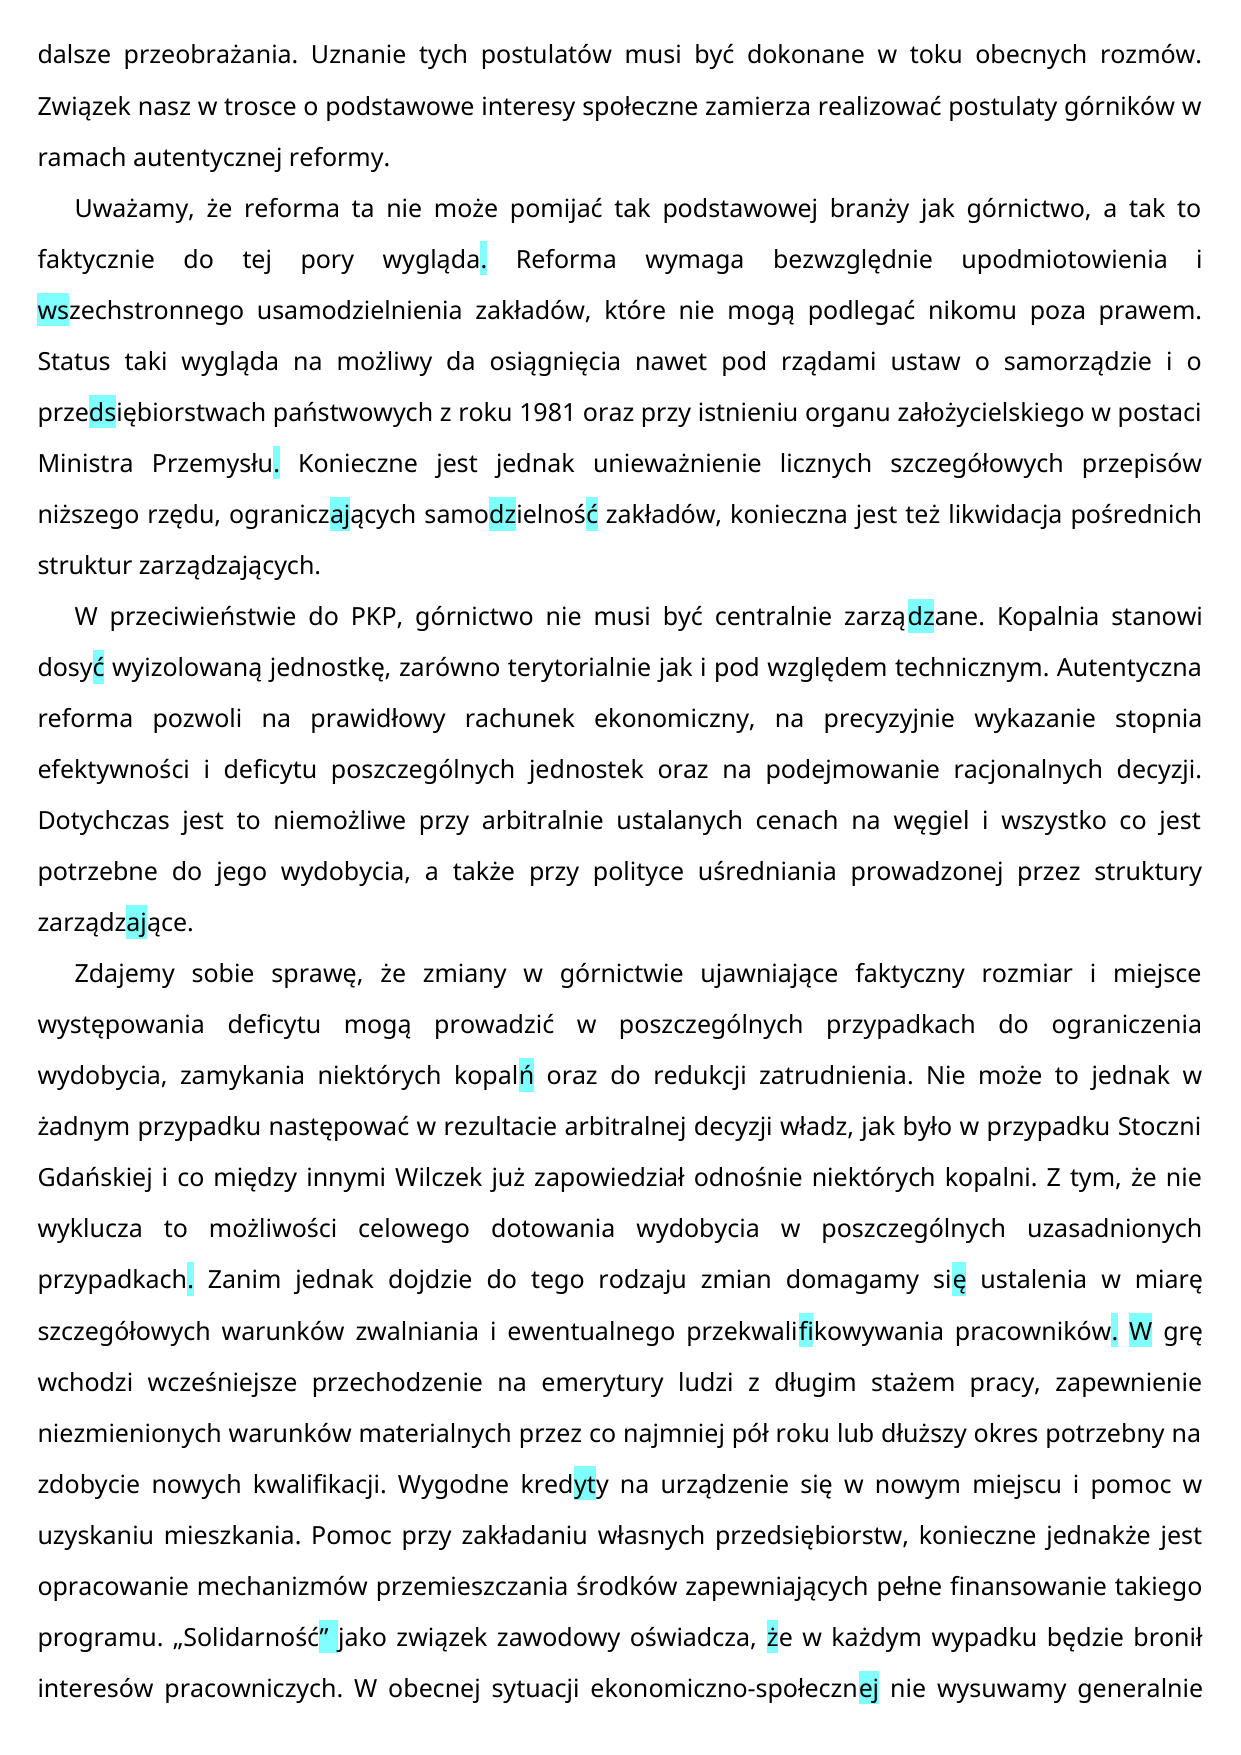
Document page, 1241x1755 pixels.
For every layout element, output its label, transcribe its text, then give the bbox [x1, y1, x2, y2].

text dalsze przeobrażania. Uznanie tych postulatów musi być dokonane w toku obecnych rozmów. Związek nasz w trosce o podstawowe interesy społeczne zamierza realizować postulaty górników w ramach autentycznej reformy. [37, 37, 1203, 173]
text Zdajemy sobie sprawę, że zmiany w górnictwie ujawniające faktyczny rozmiar i miejsce występowania deficytu mogą prowadzić w poszczególnych przypadkach do ograniczenia wydobycia, zamykania niektórych kopalń oraz do redukcji zatrudnienia. Nie może to jednak w żadnym przypadku następować w rezultacie arbitralnej decyzji władz, jak było w przypadku Stoczni Gdańskiej i co między innymi Wilczek już zapowiedział odnośnie niektórych kopalni. Z tym, że nie wyklucza to możliwości celowego dotowania wydobycia w poszczególnych uzasadnionych przypadkach. Zanim jednak dojdzie do tego rodzaju zmian domagamy się ustalenia w miarę szczegółowych warunków zwalniania i ewentualnego przekwalifikowywania pracowników. W grę wchodzi wcześniejsze przechodzenie na emerytury ludzi z długim stażem pracy, zapewnienie niezmienionych warunków materialnych przez co najmniej pół roku lub dłuższy okres potrzebny na zdobycie nowych kwalifikacji. Wygodne kredyty na urządzenie się w nowym miejscu i pomoc w uzyskaniu mieszkania. Pomoc przy zakładaniu własnych przedsiębiorstw, konieczne jednakże jest opracowanie mechanizmów przemieszczania środków zapewniających pełne finansowanie takiego programu. „Solidarność” jako związek zawodowy oświadcza, że w każdym wypadku będzie bronił interesów pracowniczych. W obecnej sytuacji ekonomiczno-społecznej nie wysuwamy generalnie [37, 956, 1203, 1704]
text Uważamy, że reforma ta nie może pomijać tak podstawowej branży jak górnictwo, a tak to faktycznie do tej pory wygląda. Reforma wymaga bezwzględnie upodmiotowienia i wszechstronnego usamodzielnienia zakładów, które nie mogą podlegać nikomu poza prawem. Status taki wygląda na możliwy da osiągnięcia nawet pod rządami ustaw o samorządzie i o przedsiębiorstwach państwowych z roku 1981 oraz przy istnieniu organu założycielskiego w postaci Ministra Przemysłu. Konieczne jest jednak unieważnienie licznych szczegółowych przepisów niższego rzędu, ograniczających samodzielność zakładów, konieczna jest też likwidacja pośrednich struktur zarządzających. [37, 190, 1203, 582]
text W przeciwieństwie do PKP, górnictwo nie musi być centralnie zarządzane. Kopalnia stanowi dosyć wyizolowaną jednostkę, zarówno terytorialnie jak i pod względem technicznym. Autentyczna reforma pozwoli na prawidłowy rachunek ekonomiczny, na precyzyjnie wykazanie stopnia efektywności i deficytu poszczególnych jednostek oraz na podejmowanie racjonalnych decyzji. Dotychczas jest to niemożliwe przy arbitralnie ustalanych cenach na węgiel i wszystko co jest potrzebne do jego wydobycia, a także przy polityce uśredniania prowadzonej przez struktury zarządzające. [37, 599, 1203, 939]
